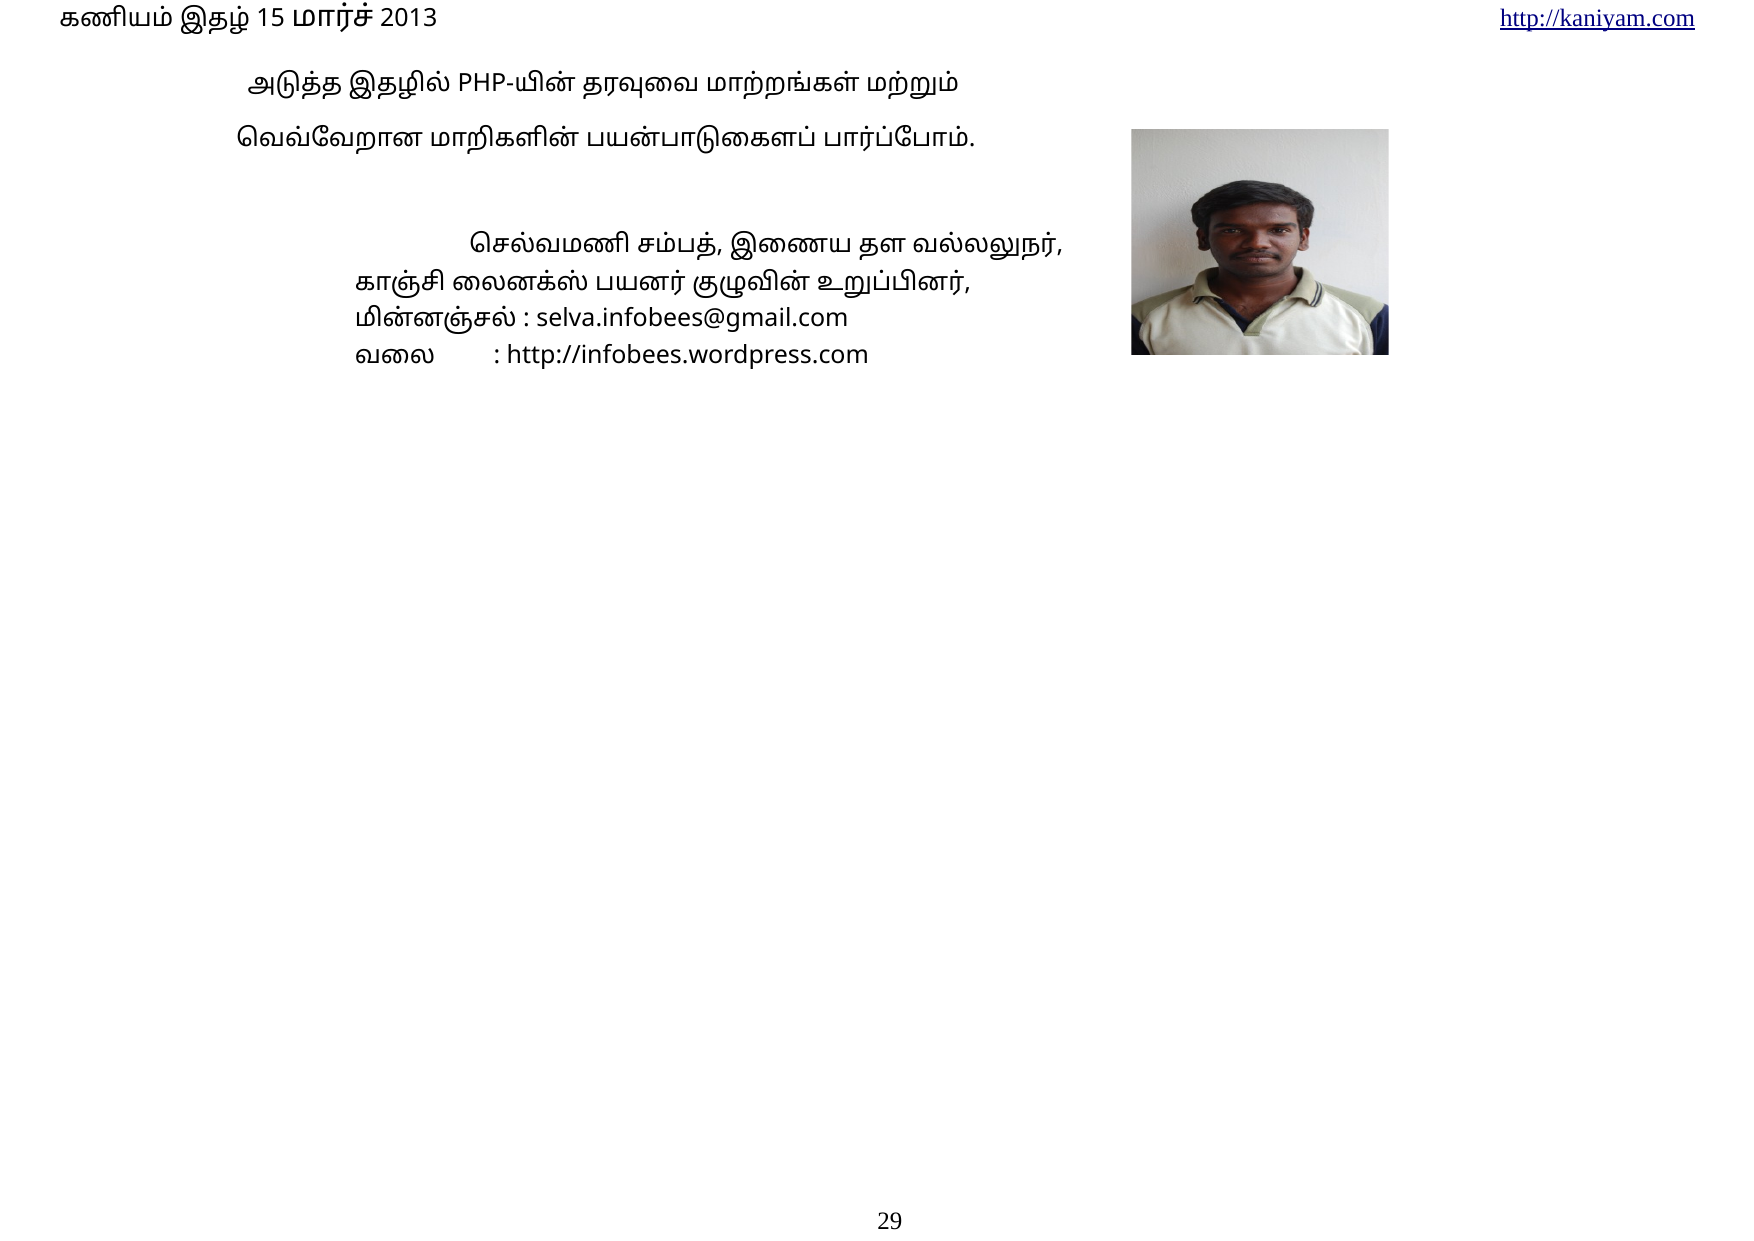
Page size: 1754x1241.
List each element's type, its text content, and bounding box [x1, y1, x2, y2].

picture [1131, 129, 1389, 355]
text மின்னஞ்சல் : selva.infobees@gmail.com [59, 300, 1131, 337]
text அடுத்த இதழில் PHP-யின் தரவுவை மாற்றங்கள் மற்றும் [174, 64, 1695, 101]
text வலை : http://infobees.wordpress.com [59, 337, 1695, 374]
text [1389, 226, 1695, 263]
text செல்வமணி சம்பத், இணைய தள வல்லலுநர், [174, 226, 1131, 263]
text [1389, 300, 1695, 337]
text காஞ்சி லைனக்ஸ் பயனர் குழுவின் உறுப்பினர், [59, 263, 1131, 300]
text வெவ்வேறான மாறிகளின் பயன்பாடுகைளப் பார்ப்போம். [174, 120, 1695, 157]
text [1389, 263, 1695, 300]
